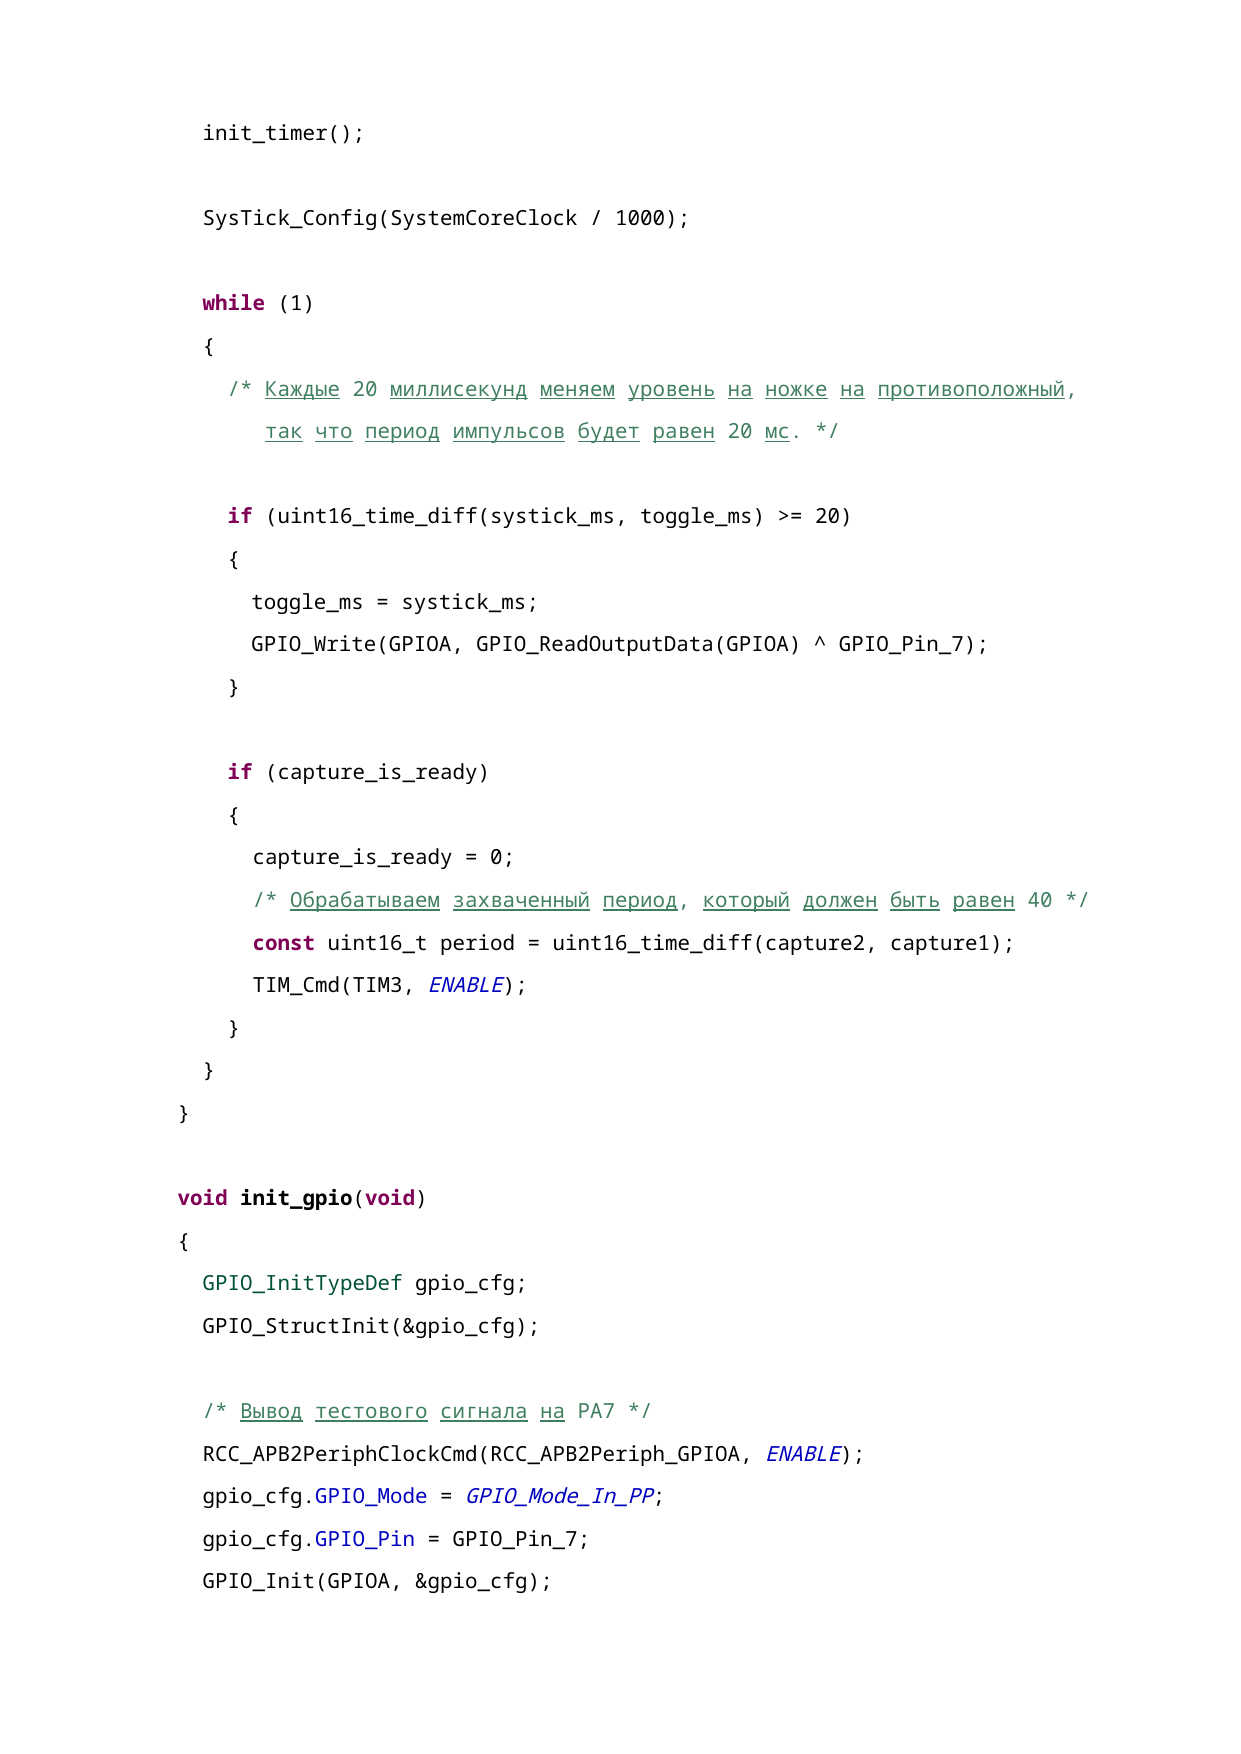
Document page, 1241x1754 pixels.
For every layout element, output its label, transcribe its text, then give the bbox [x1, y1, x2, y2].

text void init_gpio(void) [177, 1183, 1152, 1212]
text { [177, 331, 1152, 359]
text } [177, 1013, 1152, 1041]
text GPIO_InitTypeDef gpio_cfg; [177, 1268, 1152, 1297]
text } [177, 1055, 1152, 1084]
text if (uint16_time_diff(systick_ms, toggle_ms) >= 20) [177, 502, 1152, 530]
text SysTick_Config(SystemCoreClock / 1000); [177, 203, 1152, 232]
text /* Каждые 20 миллисекунд меняем уровень на ножке на противоположный, [177, 374, 1152, 402]
text gpio_cfg.GPIO_Pin = GPIO_Pin_7; [177, 1524, 1152, 1552]
text /* Вывод тестового сигнала на PA7 */ [177, 1396, 1152, 1425]
text gpio_cfg.GPIO_Mode = GPIO_Mode_In_PP; [177, 1481, 1152, 1510]
text toggle_ms = systick_ms; [177, 587, 1152, 615]
text } [177, 1098, 1152, 1126]
text { [177, 800, 1152, 828]
text GPIO_StructInit(&gpio_cfg); [177, 1311, 1152, 1339]
text TIM_Cmd(TIM3, ENABLE); [177, 970, 1152, 999]
text capture_is_ready = 0; [177, 842, 1152, 871]
text /* Обрабатываем захваченный период, который должен быть равен 40 */ [177, 885, 1152, 913]
text GPIO_Init(GPIOA, &gpio_cfg); [177, 1567, 1152, 1595]
text так что период импульсов будет равен 20 мс. */ [177, 416, 1152, 445]
text init_timer(); [177, 118, 1152, 147]
text if (capture_is_ready) [177, 757, 1152, 786]
text GPIO_Write(GPIOA, GPIO_ReadOutputData(GPIOA) ^ GPIO_Pin_7); [177, 629, 1152, 658]
text } [177, 672, 1152, 700]
text { [177, 1226, 1152, 1254]
text const uint16_t period = uint16_time_diff(capture2, capture1); [177, 928, 1152, 956]
text while (1) [177, 288, 1152, 317]
text { [177, 544, 1152, 573]
text RCC_APB2PeriphClockCmd(RCC_APB2Periph_GPIOA, ENABLE); [177, 1439, 1152, 1467]
